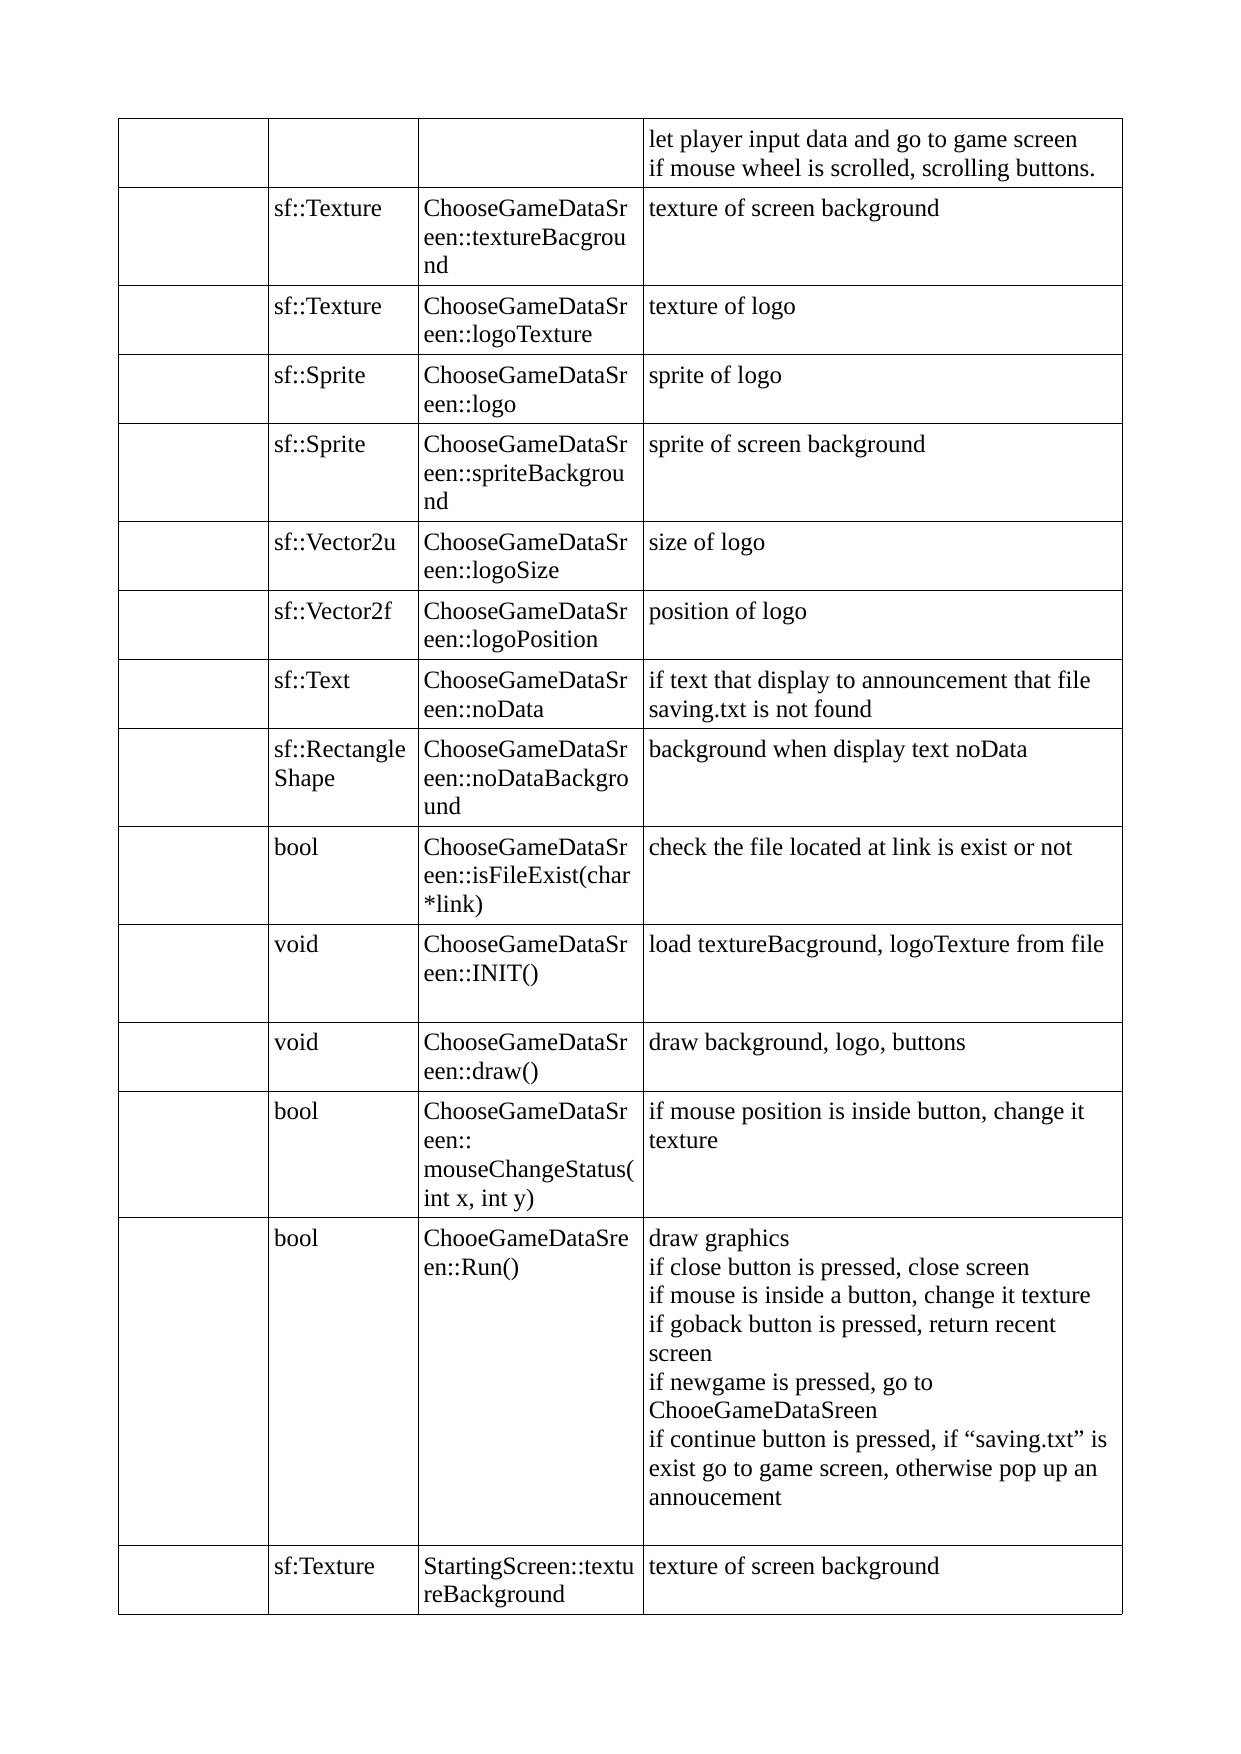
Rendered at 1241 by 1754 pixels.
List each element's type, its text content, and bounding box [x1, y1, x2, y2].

table_cell [119, 286, 268, 354]
table_cell ChooseGameDataSreen::logoTexture [419, 286, 643, 354]
table_cell position of logo [644, 591, 1122, 659]
table_cell [119, 1092, 268, 1217]
table_cell bool [269, 1092, 418, 1217]
table_cell sprite of screen background [644, 424, 1122, 521]
table_cell [119, 1546, 268, 1614]
table_cell background when display text noData [644, 729, 1122, 826]
table_cell let player input data and go to game screen if mouse wheel is scrolled, scrolling buttons. [644, 119, 1122, 187]
table_cell sf::Texture [269, 286, 418, 354]
table_cell if mouse position is inside button, change it texture [644, 1092, 1122, 1217]
table_cell [269, 119, 418, 187]
table_cell ChooseGameDataSreen::draw() [419, 1023, 643, 1091]
table_cell sf::Sprite [269, 424, 418, 521]
table_cell [419, 119, 643, 187]
table_cell ChooseGameDataSreen::logoPosition [419, 591, 643, 659]
table_cell sf::Vector2u [269, 522, 418, 590]
table_cell void [269, 1023, 418, 1091]
table_cell [119, 660, 268, 728]
table_cell [119, 188, 268, 285]
table_cell void [269, 925, 418, 1022]
table_cell StartingScreen::textureBackground [419, 1546, 643, 1614]
table_cell sf::Sprite [269, 355, 418, 423]
table_cell texture of logo [644, 286, 1122, 354]
table_cell ChooseGameDataSreen::noDataBackground [419, 729, 643, 826]
table_cell sf:Texture [269, 1546, 418, 1614]
table_cell ChooseGameDataSreen::logoSize [419, 522, 643, 590]
table_cell sf::Texture [269, 188, 418, 285]
table_cell [119, 1023, 268, 1091]
table_cell ChooseGameDataSreen::isFileExist(char *link) [419, 827, 643, 924]
table_cell texture of screen background [644, 188, 1122, 285]
table_cell [119, 424, 268, 521]
table_cell ChooseGameDataSreen::logo [419, 355, 643, 423]
table_cell bool [269, 1218, 418, 1545]
table_cell load textureBacground, logoTexture from file [644, 925, 1122, 1022]
table_cell ChooseGameDataSreen:: mouseChangeStatus(int x, int y) [419, 1092, 643, 1217]
table_cell [119, 1218, 268, 1545]
table_cell sf::Vector2f [269, 591, 418, 659]
table_cell texture of screen background [644, 1546, 1122, 1614]
table_cell ChooseGameDataSreen::spriteBackground [419, 424, 643, 521]
table_cell ChooseGameDataSreen::textureBacground [419, 188, 643, 285]
table_cell ChooeGameDataSreen::Run() [419, 1218, 643, 1545]
table_cell size of logo [644, 522, 1122, 590]
table_cell [119, 522, 268, 590]
table_cell [119, 827, 268, 924]
table_cell [119, 729, 268, 826]
table_cell draw graphics if close button is pressed, close screen if mouse is inside a button, change it texture if goback button is pressed, return recent screen if newgame is pressed, go to ChooeGameDataSreen if continue button is pressed, if “saving.txt” is exist go to game screen, otherwise pop up an annoucement [644, 1218, 1122, 1545]
table_cell check the file located at link is exist or not [644, 827, 1122, 924]
table_cell [119, 355, 268, 423]
table_cell [119, 925, 268, 1022]
table_cell sf::Text [269, 660, 418, 728]
table_cell if text that display to announcement that file saving.txt is not found [644, 660, 1122, 728]
table_cell bool [269, 827, 418, 924]
table_cell sf::RectangleShape [269, 729, 418, 826]
table_cell sprite of logo [644, 355, 1122, 423]
table_cell draw background, logo, buttons [644, 1023, 1122, 1091]
table_cell [119, 591, 268, 659]
table_cell ChooseGameDataSreen::noData [419, 660, 643, 728]
table_cell [119, 119, 268, 187]
table_cell ChooseGameDataSreen::INIT() [419, 925, 643, 1022]
